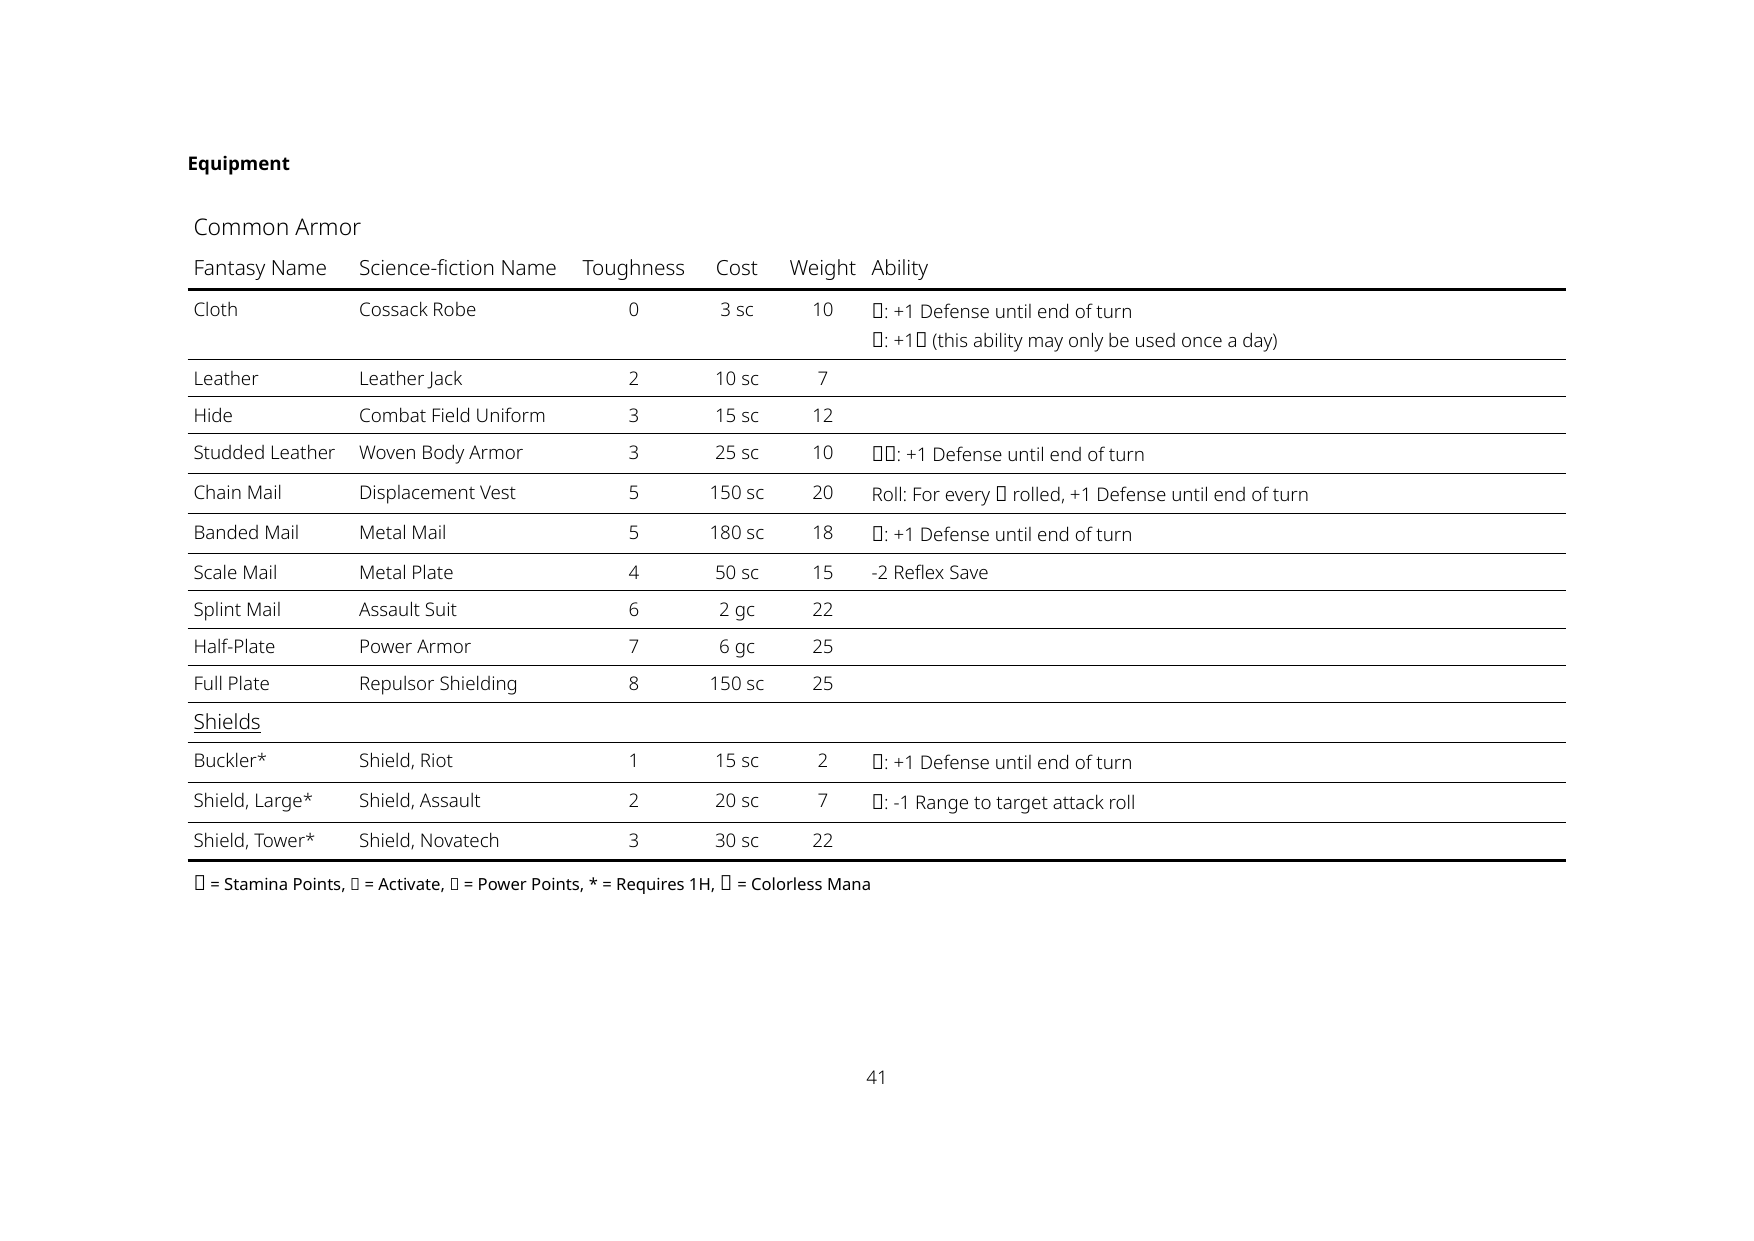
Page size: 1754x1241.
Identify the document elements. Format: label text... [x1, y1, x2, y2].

table_cell Roll: For every  rolled, +1 Defense until end of turn [866, 474, 1566, 513]
table_cell 2 [574, 360, 694, 396]
table_cell Scale Mail [188, 554, 353, 590]
table_cell 10 sc [694, 360, 780, 396]
table_cell 25 sc [694, 434, 780, 473]
table_cell 7 [780, 360, 866, 396]
table_cell Cloth [188, 291, 353, 359]
table_cell Assault Suit [353, 591, 573, 627]
table_cell 25 [780, 666, 866, 702]
table_cell 15 sc [694, 397, 780, 433]
table_cell 20 sc [694, 783, 780, 822]
table_cell Ability [866, 248, 1566, 288]
table_cell Studded Leather [188, 434, 353, 473]
table_cell : +1 Defense until end of turn [866, 743, 1566, 782]
table_cell 3 [574, 434, 694, 473]
table_cell Science-fiction Name [353, 248, 573, 288]
table_cell Splint Mail [188, 591, 353, 627]
table_cell Shield, Tower* [188, 823, 353, 859]
table_cell [866, 629, 1566, 664]
table_cell Fantasy Name [188, 248, 353, 288]
table_cell 50 sc [694, 554, 780, 590]
table_header Common Armor [188, 205, 1566, 248]
table_cell 20 [780, 474, 866, 513]
table_cell Weight [780, 248, 866, 288]
table_cell Displacement Vest [353, 474, 573, 513]
table_cell 3 sc [694, 291, 780, 359]
table_cell 15 [780, 554, 866, 590]
table_cell : -1 Range to target attack roll [866, 783, 1566, 822]
table_cell 3 [574, 823, 694, 859]
table_cell Woven Body Armor [353, 434, 573, 473]
table_cell 6 [574, 591, 694, 627]
table_cell : +1 Defense until end of turn : +1 (this ability may only be used once a day) [866, 291, 1566, 359]
table_cell Cossack Robe [353, 291, 573, 359]
table_cell Cost [694, 248, 780, 288]
table_cell 10 [780, 434, 866, 473]
table_cell [866, 397, 1566, 433]
table_cell Shield, Riot [353, 743, 573, 782]
table_cell 2 [780, 743, 866, 782]
table_cell Metal Plate [353, 554, 573, 590]
table_cell : +1 Defense until end of turn [866, 514, 1566, 553]
table_cell 30 sc [694, 823, 780, 859]
table_cell Power Armor [353, 629, 573, 664]
table_cell 5 [574, 514, 694, 553]
table_cell Chain Mail [188, 474, 353, 513]
table_cell 25 [780, 629, 866, 664]
table_cell 180 sc [694, 514, 780, 553]
table_cell 150 sc [694, 474, 780, 513]
table_cell Toughness [574, 248, 694, 288]
table_cell Leather Jack [353, 360, 573, 396]
table_cell 15 sc [694, 743, 780, 782]
table_cell [866, 360, 1566, 396]
table_cell Half-Plate [188, 629, 353, 664]
table_cell 2 gc [694, 591, 780, 627]
table_cell : +1 Defense until end of turn [866, 434, 1566, 473]
table_cell 18 [780, 514, 866, 553]
table_cell Hide [188, 397, 353, 433]
table_cell 3 [574, 397, 694, 433]
table_cell Shield, Assault [353, 783, 573, 822]
table_cell Shields [188, 703, 1566, 742]
table_cell 0 [574, 291, 694, 359]
table_cell Leather [188, 360, 353, 396]
table_cell 10 [780, 291, 866, 359]
table_cell 1 [574, 743, 694, 782]
table_cell Banded Mail [188, 514, 353, 553]
table_cell 150 sc [694, 666, 780, 702]
table_cell 12 [780, 397, 866, 433]
table_cell Combat Field Uniform [353, 397, 573, 433]
table_cell Full Plate [188, 666, 353, 702]
table_cell 7 [574, 629, 694, 664]
table_cell  = Stamina Points,  = Activate,  = Power Points, * = Requires 1H,  = Colorless Mana [188, 862, 1566, 902]
table_cell 22 [780, 823, 866, 859]
table_cell -2 Reflex Save [866, 554, 1566, 590]
table_cell 4 [574, 554, 694, 590]
table_cell [866, 823, 1566, 859]
table_cell [866, 591, 1566, 627]
table_cell 7 [780, 783, 866, 822]
table_cell Repulsor Shielding [353, 666, 573, 702]
table_cell [866, 666, 1566, 702]
table_cell 6 gc [694, 629, 780, 664]
table_cell Shield, Large* [188, 783, 353, 822]
table_cell 8 [574, 666, 694, 702]
table_cell 2 [574, 783, 694, 822]
table_cell 5 [574, 474, 694, 513]
table_cell Shield, Novatech [353, 823, 573, 859]
table_cell 22 [780, 591, 866, 627]
table_cell Buckler* [188, 743, 353, 782]
table_cell Metal Mail [353, 514, 573, 553]
